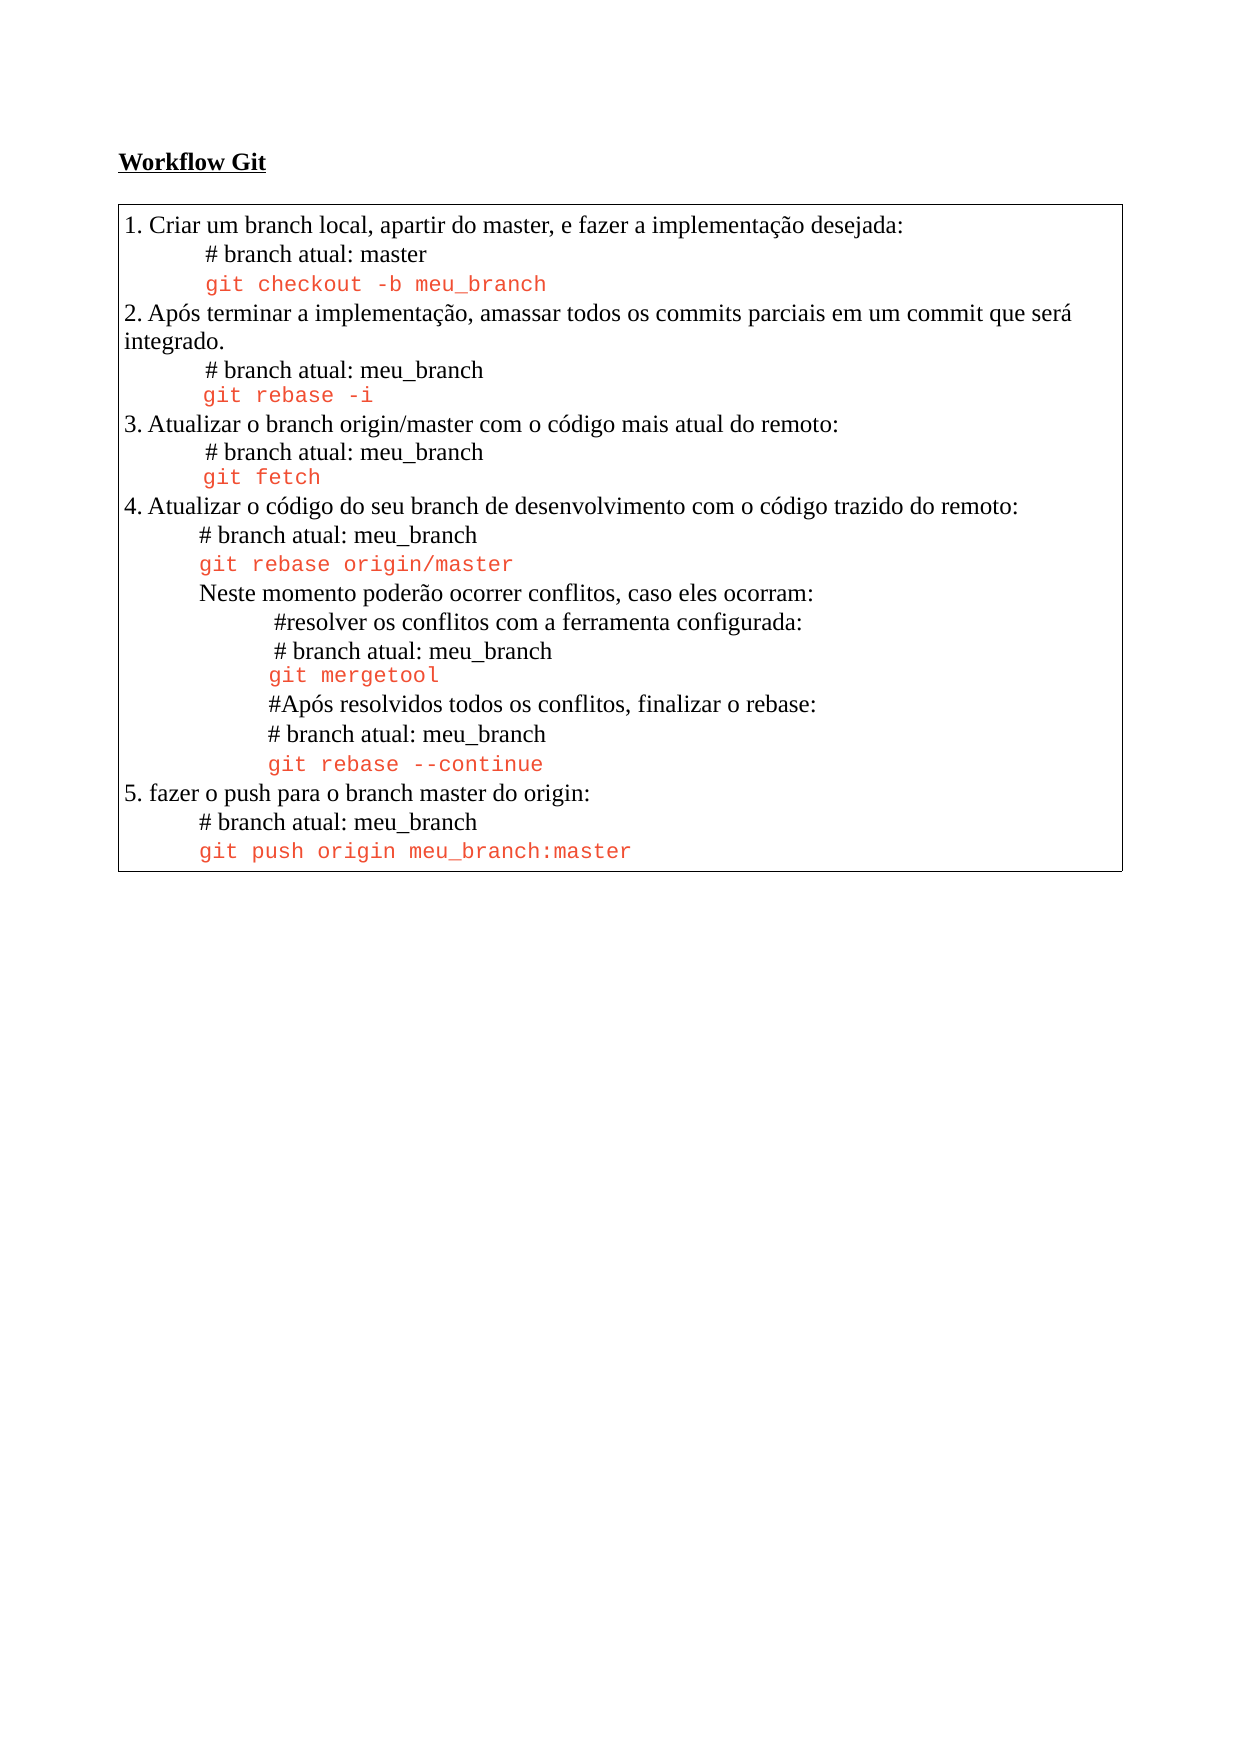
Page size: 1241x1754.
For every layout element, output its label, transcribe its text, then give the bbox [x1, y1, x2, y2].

text Workflow Git [118, 147, 1122, 176]
table_header 1. Criar um branch local, apartir do master, e fazer a implementação desejada: # branch atual: master git checkout -b meu_branch 2. Após terminar a implementação, amassar todos os commits parciais em um commit que será integrado. # branch atual: meu_branch git rebase -i 3. Atualizar o branch origin/master com o código mais atual do remoto: # branch atual: meu_branch git fetch 4. Atualizar o código do seu branch de desenvolvimento com o código trazido do remoto: # branch atual: meu_branch git rebase origin/master Neste momento poderão ocorrer conflitos, caso eles ocorram: #resolver os conflitos com a ferramenta configurada: # branch atual: meu_branch git mergetool #Após resolvidos todos os conflitos, finalizar o rebase: # branch atual: meu_branch git rebase --continue 5. fazer o push para o branch master do origin: # branch atual: meu_branch git push origin meu_branch:master [119, 205, 1122, 871]
